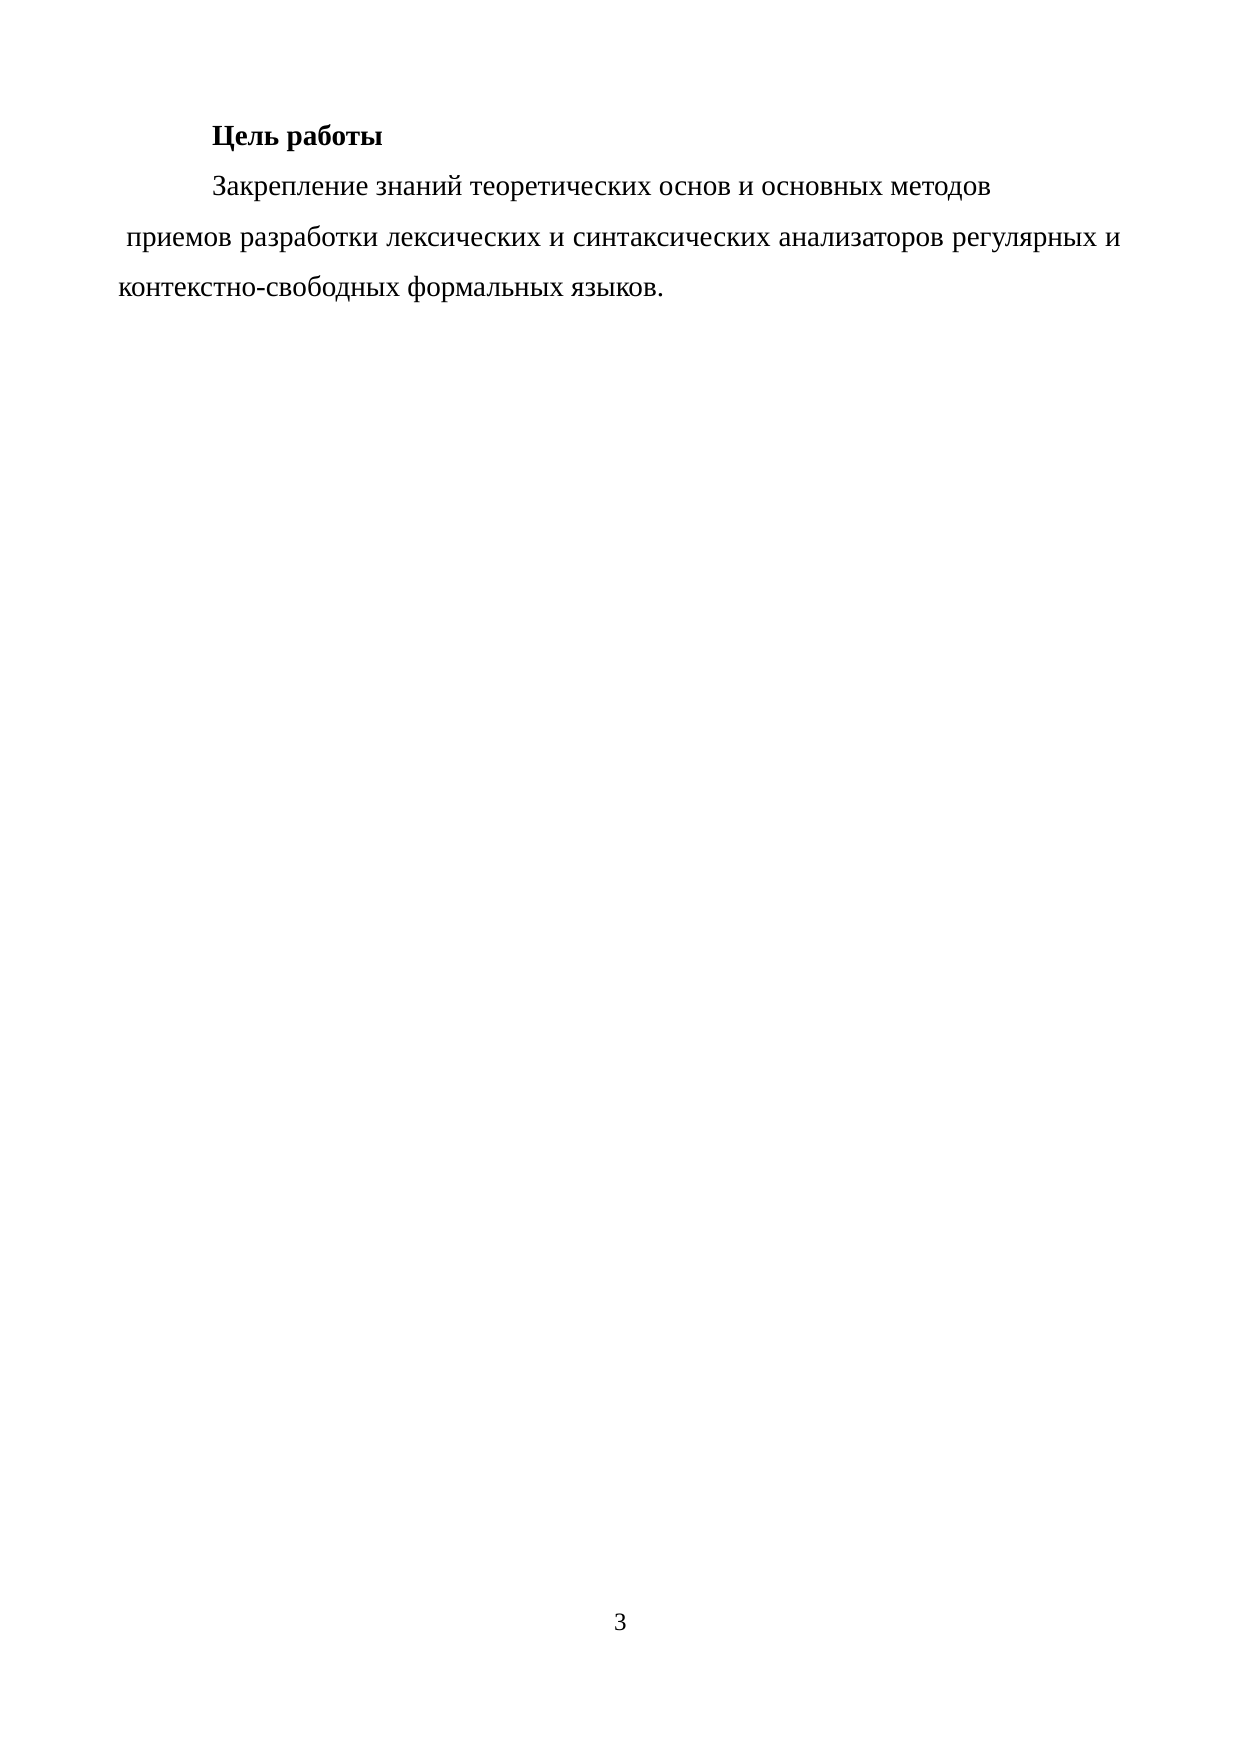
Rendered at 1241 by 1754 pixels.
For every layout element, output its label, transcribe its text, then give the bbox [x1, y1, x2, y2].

subtitle Цель работы [118, 118, 1122, 152]
text Закрепление знаний теоретических основ и основных методов [118, 168, 1122, 202]
text приемов разработки лексических и синтаксических анализаторов регулярных и контекстно-свободных формальных языков. [118, 219, 1122, 303]
